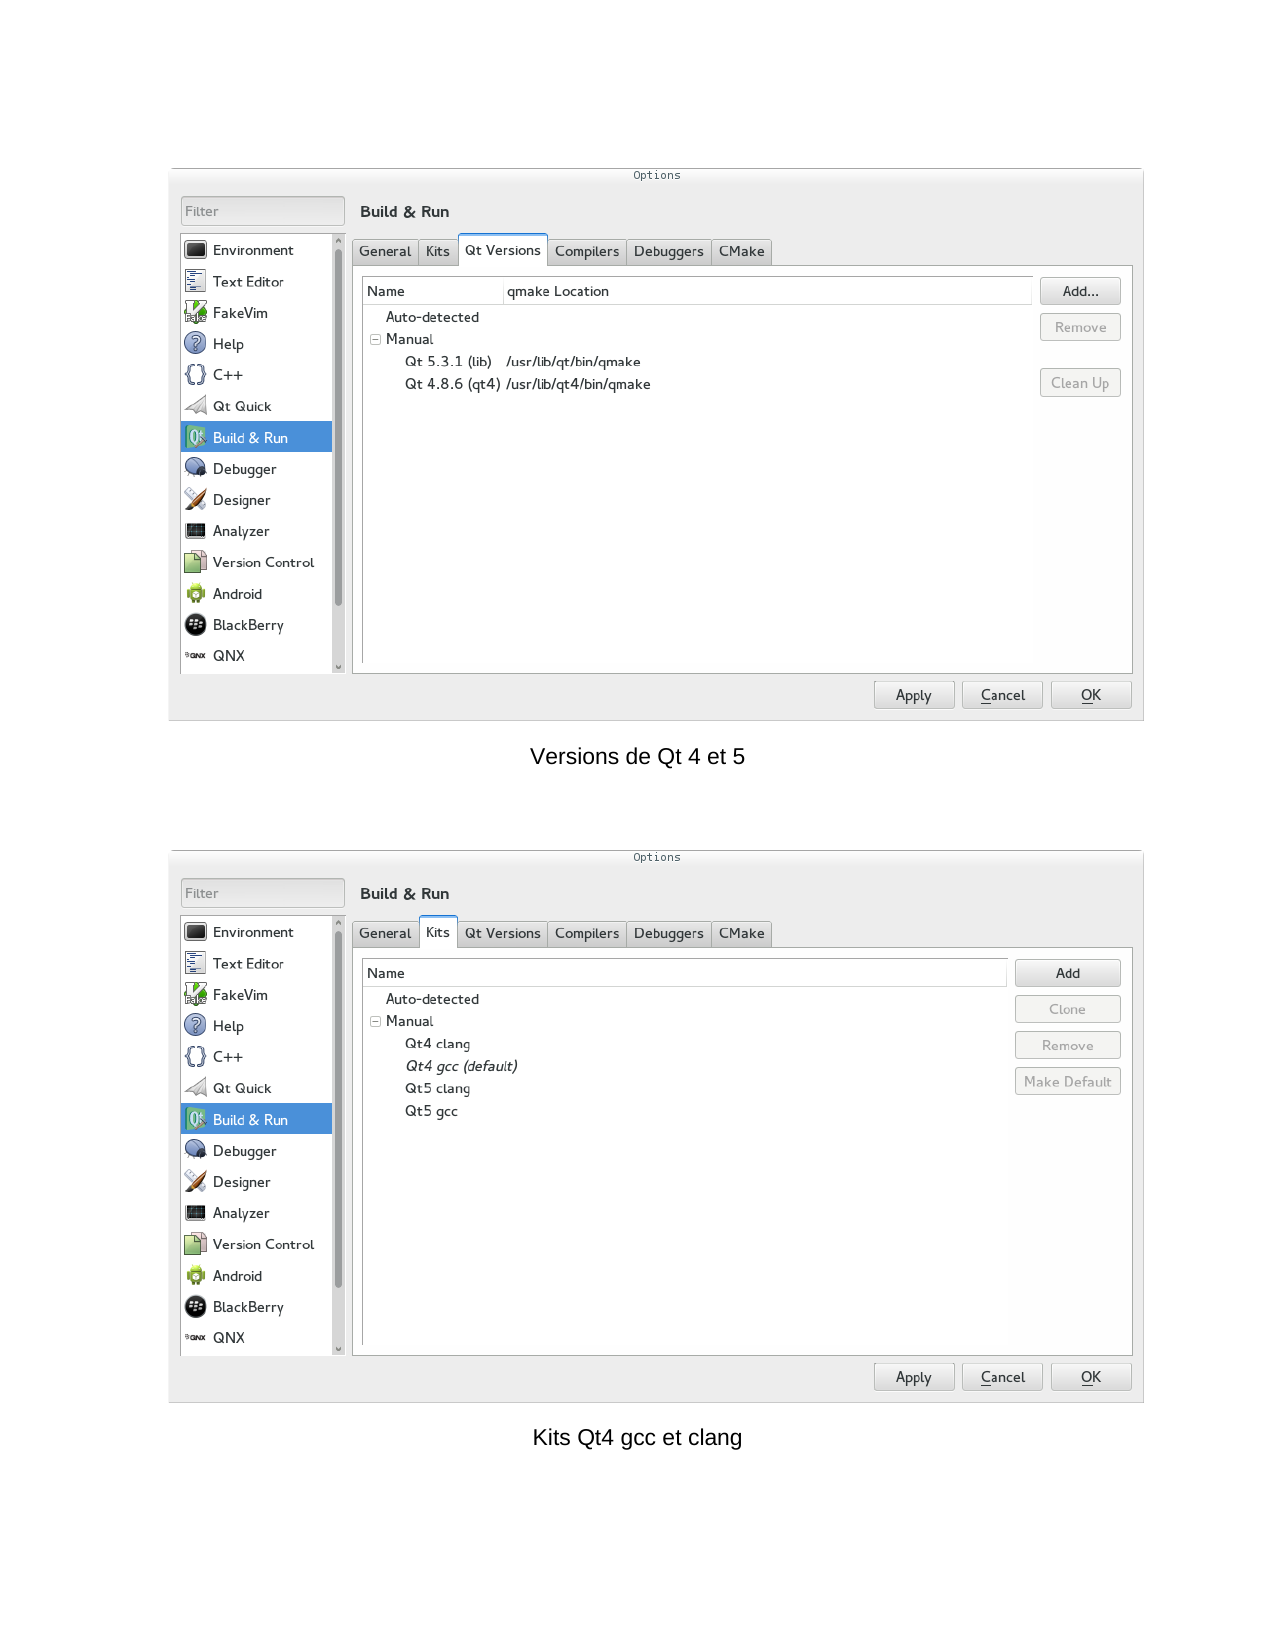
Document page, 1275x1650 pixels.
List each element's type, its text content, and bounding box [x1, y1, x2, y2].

text Versions de Qt 4 et 5 [150, 743, 1125, 769]
picture [168, 168, 1144, 721]
picture [168, 850, 1144, 1403]
text Kits Qt4 gcc et clang [150, 1425, 1125, 1450]
